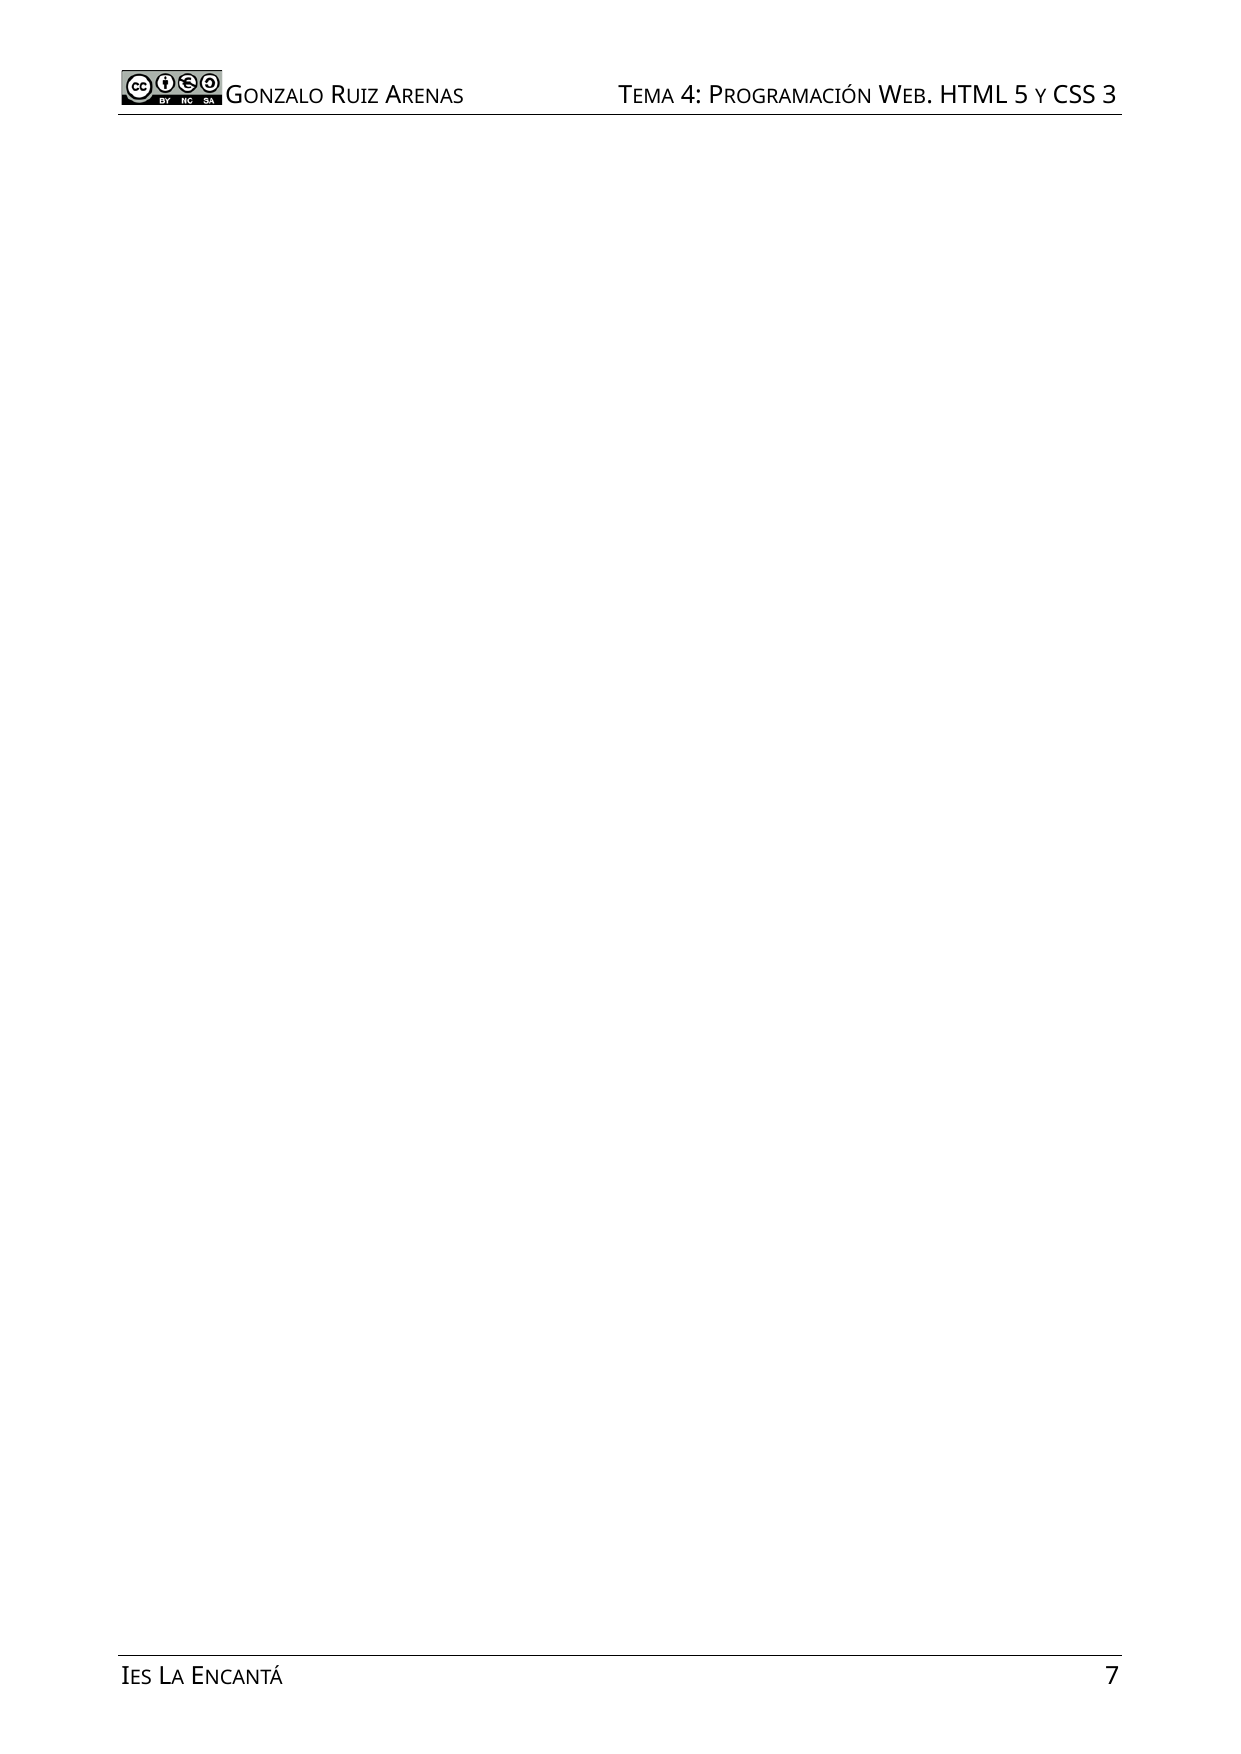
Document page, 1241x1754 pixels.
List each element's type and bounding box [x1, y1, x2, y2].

picture [121, 70, 223, 105]
